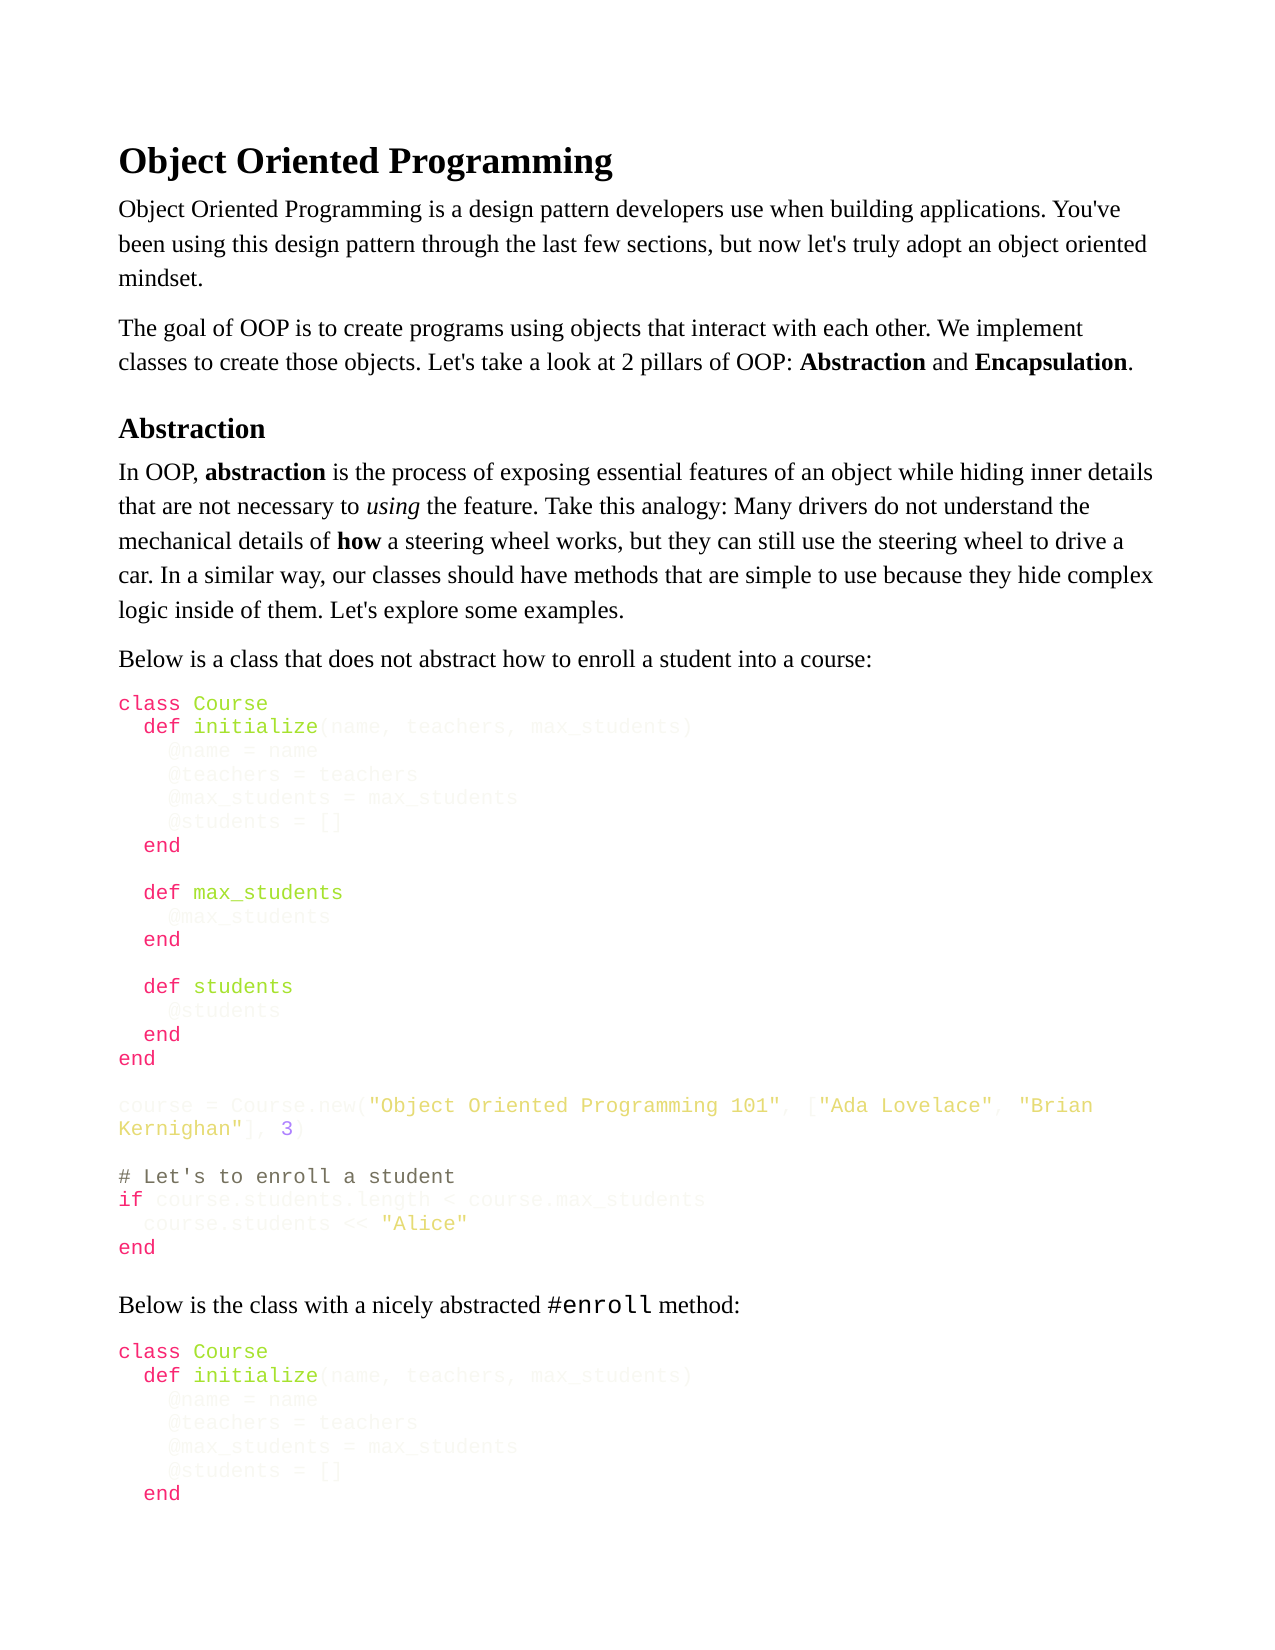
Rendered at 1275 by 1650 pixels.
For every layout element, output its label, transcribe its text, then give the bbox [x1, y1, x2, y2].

text In OOP, abstraction is the process of exposing essential features of an object while hiding inner details that are not necessary to using the feature. Take this analogy: Many drivers do not understand the mechanical details of how a steering wheel works, but they can still use the steering wheel to drive a car. In a similar way, our classes should have methods that are simple to use because they hide complex logic inside of them. Let's explore some examples. [118, 457, 1157, 623]
text class Course [118, 1341, 1157, 1365]
text end [118, 929, 1157, 953]
text @students = [] [118, 1459, 1157, 1483]
text The goal of OOP is to create programs using objects that interact with each other. We implement classes to create those objects. Let's take a look at 2 pillars of OOP: Abstraction and Encapsulation. [118, 313, 1157, 376]
text Object Oriented Programming is a design pattern developers use when building applications. You've been using this design pattern through the last few sections, but now let's truly adopt an object oriented mindset. [118, 194, 1157, 292]
text @name = name [118, 740, 1157, 764]
text @teachers = teachers [118, 1412, 1157, 1436]
subtitle Abstraction [118, 411, 1157, 444]
text @max_students [118, 906, 1157, 929]
text @teachers = teachers [118, 764, 1157, 787]
text @students = [] [118, 811, 1157, 835]
text end [118, 1024, 1157, 1047]
text # Let's to enroll a student [118, 1166, 1157, 1189]
text end [118, 1483, 1157, 1507]
text if course.students.length < course.max_students [118, 1189, 1157, 1213]
text end [118, 1047, 1157, 1071]
text Below is a class that does not abstract how to enroll a student into a course: [118, 644, 1157, 672]
text def max_students [118, 882, 1157, 906]
text def initialize(name, teachers, max_students) [118, 716, 1157, 740]
text Below is the class with a nicely abstracted #enroll method: [118, 1290, 1157, 1321]
text @students [118, 1000, 1157, 1024]
text @name = name [118, 1389, 1157, 1412]
text end [118, 835, 1157, 858]
text @max_students = max_students [118, 787, 1157, 811]
text course = Course.new("Object Oriented Programming 101", ["Ada Lovelace", "Brian Kernighan"], 3) [118, 1095, 1157, 1142]
text def students [118, 977, 1157, 1000]
text course.students << "Alice" [118, 1213, 1157, 1237]
text @max_students = max_students [118, 1436, 1157, 1459]
text end [118, 1237, 1157, 1260]
text class Course [118, 693, 1157, 716]
subtitle Object Oriented Programming [118, 139, 1157, 182]
text def initialize(name, teachers, max_students) [118, 1365, 1157, 1389]
